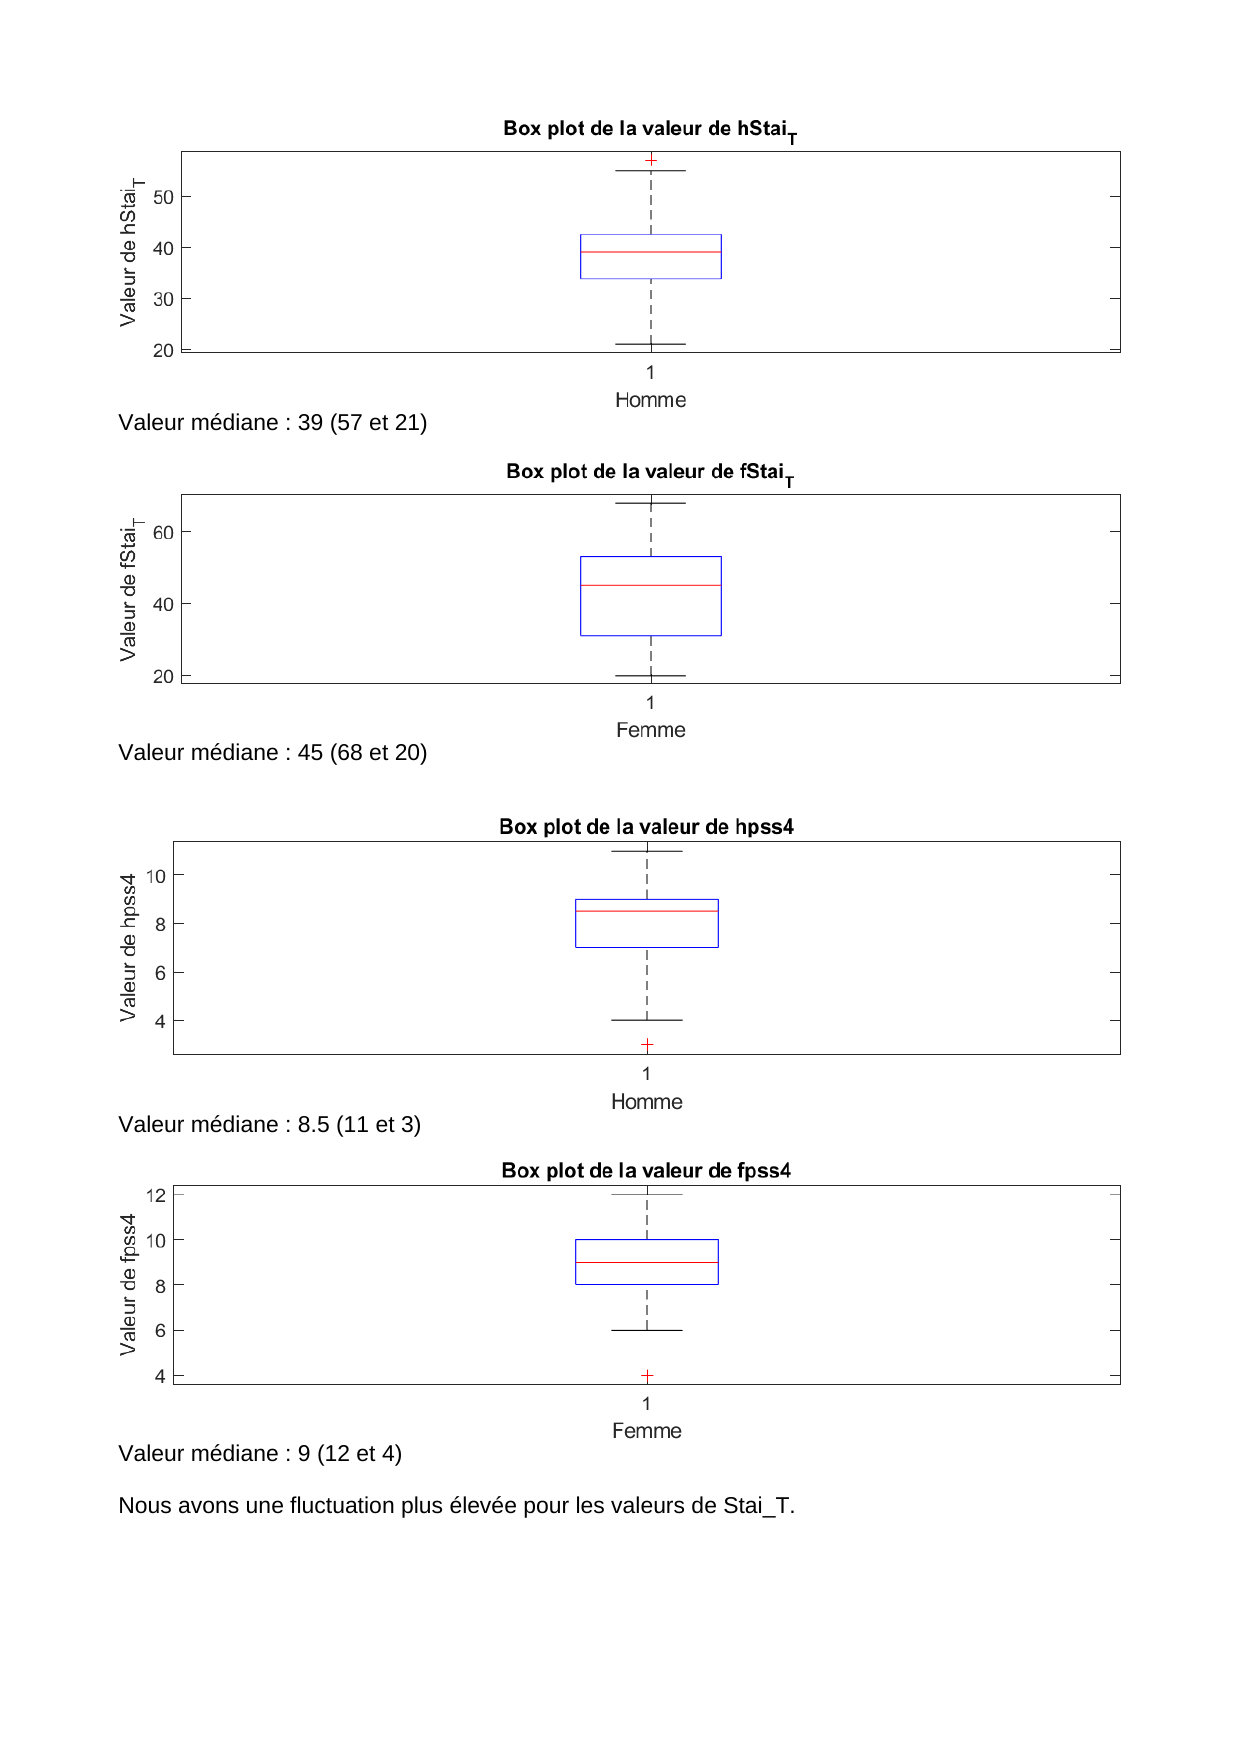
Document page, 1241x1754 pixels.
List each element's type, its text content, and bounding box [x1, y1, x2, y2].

text Nous avons une fluctuation plus élevée pour les valeurs de Stai_T. [118, 1492, 1122, 1518]
text Valeur médiane : 9 (12 et 4) [118, 1440, 1122, 1466]
text [118, 765, 1122, 817]
text Valeur médiane : 8.5 (11 et 3) [118, 1111, 1122, 1137]
text Valeur médiane : 45 (68 et 20) [118, 739, 1122, 765]
text Valeur médiane : 39 (57 et 21) [118, 409, 1122, 435]
